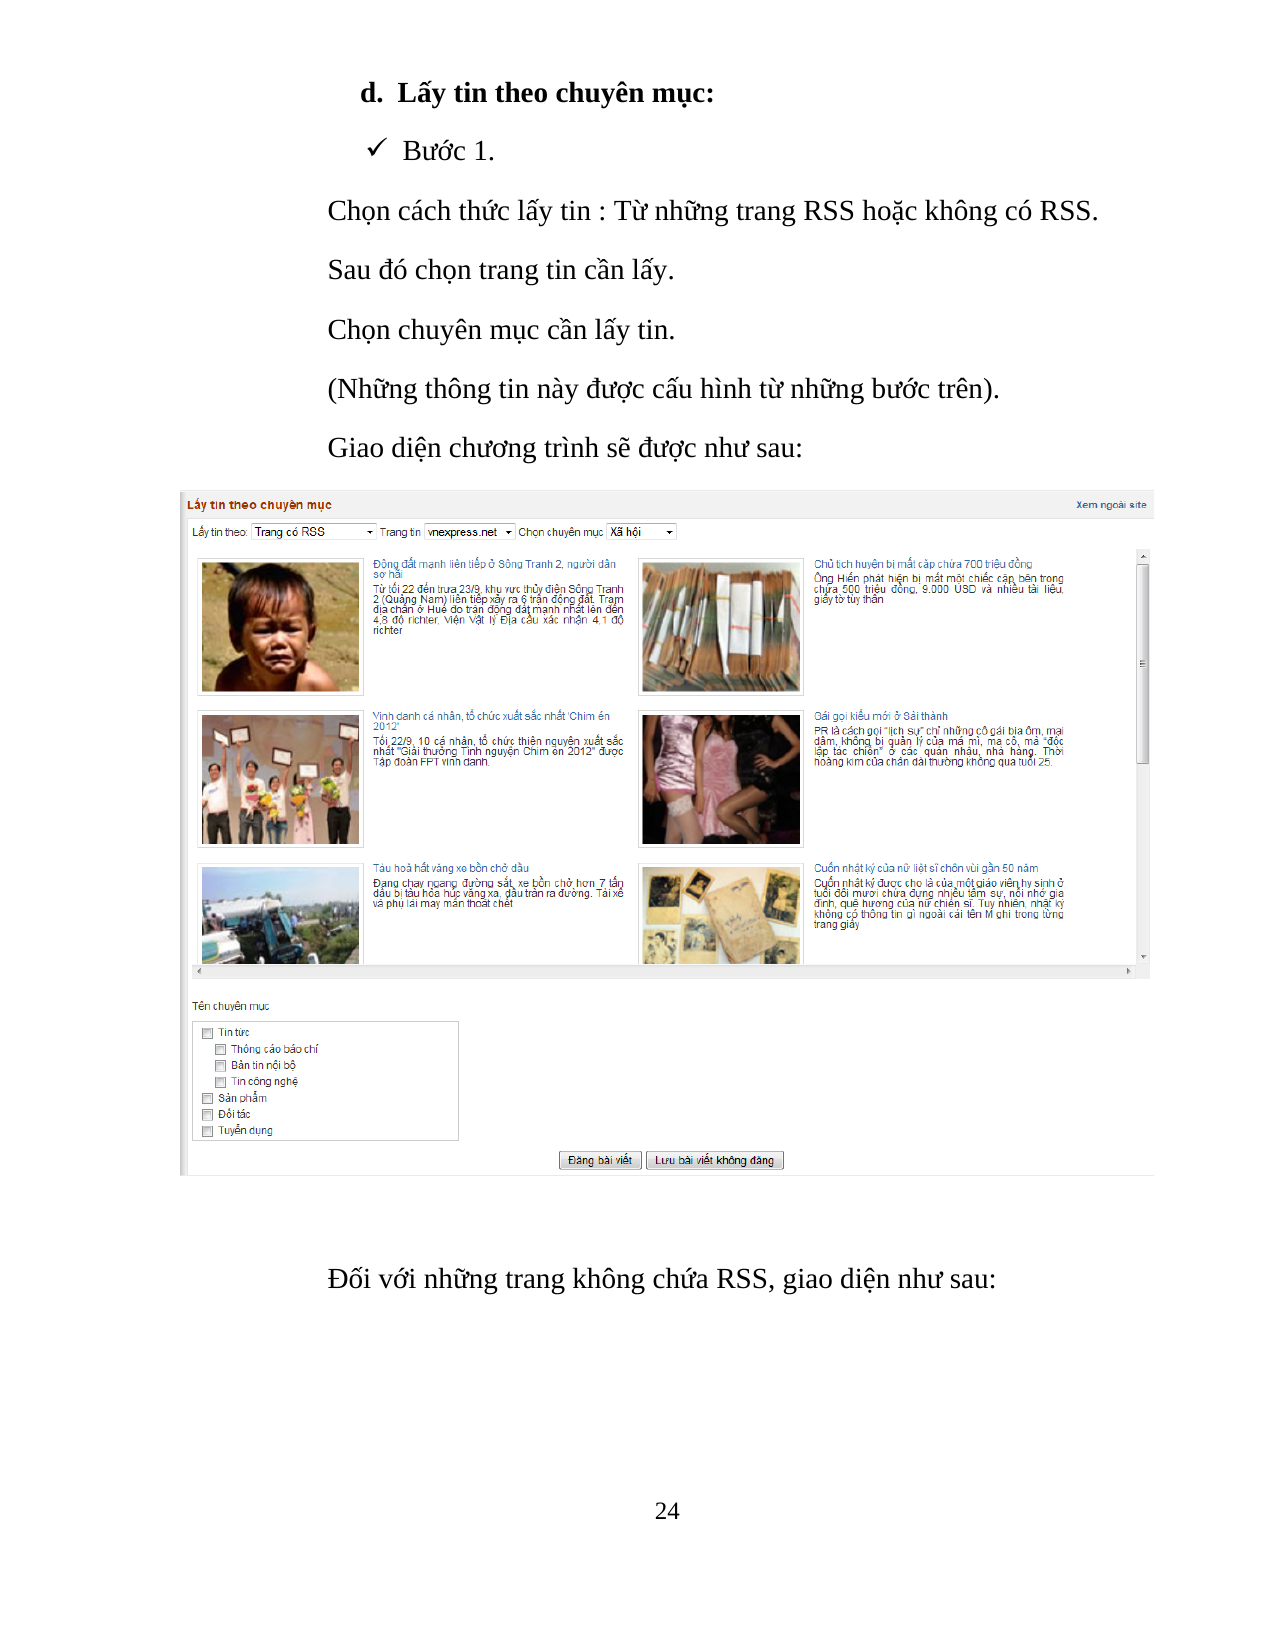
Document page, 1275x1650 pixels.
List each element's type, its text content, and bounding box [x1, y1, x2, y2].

list Chọn cách thức lấy tin : Từ những trang RSS hoặc không có RSS. [327, 193, 1157, 227]
list Bước 1. [365, 133, 1157, 167]
list (Những thông tin này được cấu hình từ những bước trên). [327, 371, 1157, 405]
list Lấy tin theo chuyên mục: [360, 75, 1157, 108]
list Đối với những trang không chứa RSS, giao diện như sau: [327, 1261, 1157, 1295]
list Sau đó chọn trang tin cần lấy. [327, 252, 1157, 286]
list Giao diện chương trình sẽ được như sau: [327, 431, 1157, 464]
list Chọn chuyên mục cần lấy tin. [327, 312, 1157, 345]
